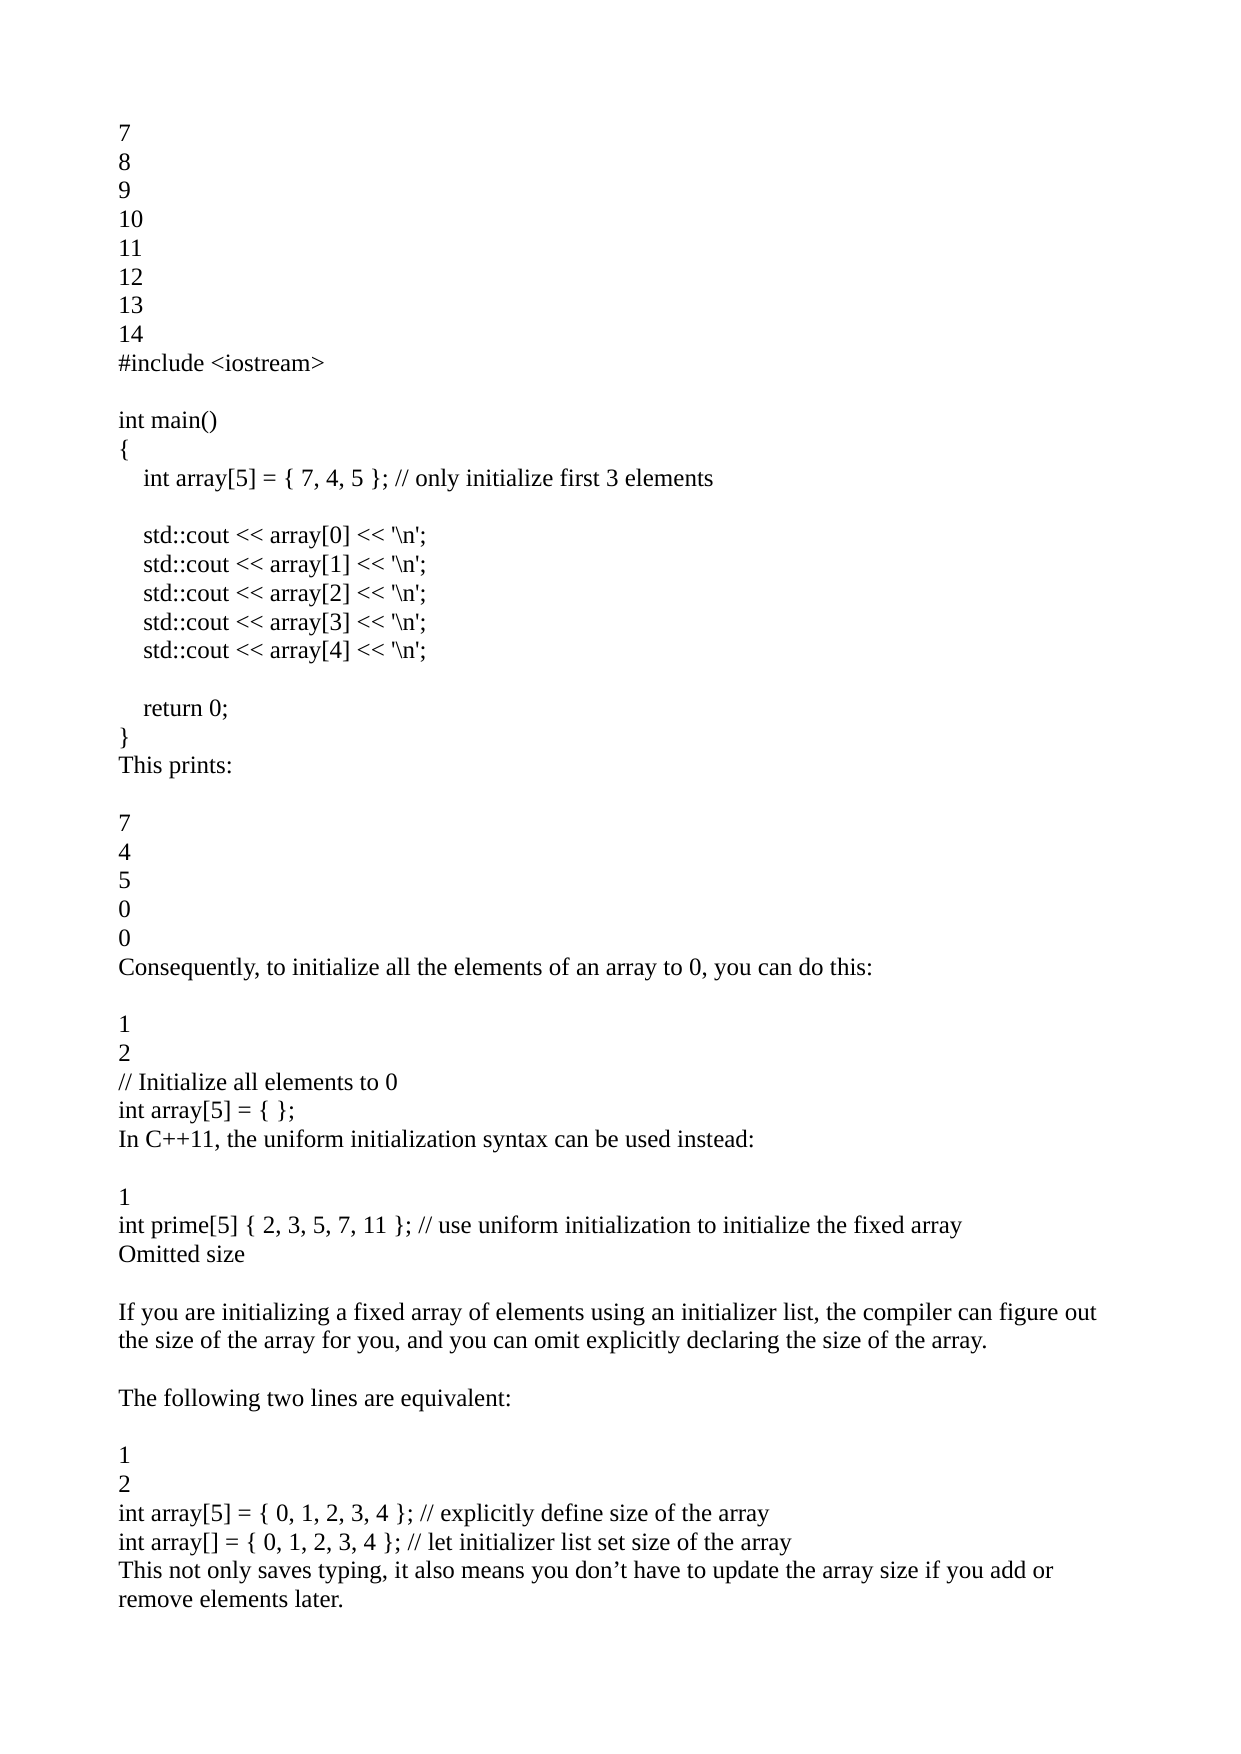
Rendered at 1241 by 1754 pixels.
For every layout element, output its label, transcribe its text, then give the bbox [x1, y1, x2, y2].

text This prints: [118, 751, 1122, 779]
text 5 [118, 866, 1122, 894]
text 0 [118, 894, 1122, 923]
text In C++11, the uniform initialization syntax can be used instead: [118, 1124, 1122, 1153]
text The following two lines are equivalent: [118, 1383, 1122, 1412]
text int array[5] = { 7, 4, 5 }; // only initialize first 3 elements [118, 463, 1122, 492]
text 2 [118, 1469, 1122, 1498]
text std::cout << array[2] << '\n'; [118, 578, 1122, 607]
text // Initialize all elements to 0 [118, 1067, 1122, 1096]
text 7 [118, 808, 1122, 837]
text int array[5] = { }; [118, 1096, 1122, 1124]
text 14 [118, 319, 1122, 348]
text std::cout << array[3] << '\n'; [118, 607, 1122, 636]
text 1 [118, 1441, 1122, 1469]
text 1 [118, 1182, 1122, 1211]
text 2 [118, 1038, 1122, 1067]
text 0 [118, 923, 1122, 952]
text std::cout << array[4] << '\n'; [118, 636, 1122, 664]
text 4 [118, 837, 1122, 866]
text 9 [118, 176, 1122, 204]
text int main() [118, 406, 1122, 434]
text std::cout << array[0] << '\n'; [118, 521, 1122, 549]
text return 0; [118, 693, 1122, 722]
text } [118, 722, 1122, 751]
text int prime[5] { 2, 3, 5, 7, 11 }; // use uniform initialization to initialize the fixed array [118, 1211, 1122, 1239]
text 12 [118, 262, 1122, 291]
text 7 [118, 118, 1122, 147]
text Consequently, to initialize all the elements of an array to 0, you can do this: [118, 952, 1122, 981]
text 11 [118, 233, 1122, 262]
text { [118, 434, 1122, 463]
text This not only saves typing, it also means you don’t have to update the array size if you add or remove elements later. [118, 1556, 1122, 1613]
text #include <iostream> [118, 348, 1122, 377]
text Omitted size [118, 1239, 1122, 1268]
text If you are initializing a fixed array of elements using an initializer list, the compiler can figure out the size of the array for you, and you can omit explicitly declaring the size of the array. [118, 1297, 1122, 1354]
text std::cout << array[1] << '\n'; [118, 549, 1122, 578]
text 13 [118, 291, 1122, 319]
text int array[] = { 0, 1, 2, 3, 4 }; // let initializer list set size of the array [118, 1527, 1122, 1556]
text 8 [118, 147, 1122, 176]
text 10 [118, 204, 1122, 233]
text 1 [118, 1009, 1122, 1038]
text int array[5] = { 0, 1, 2, 3, 4 }; // explicitly define size of the array [118, 1498, 1122, 1527]
